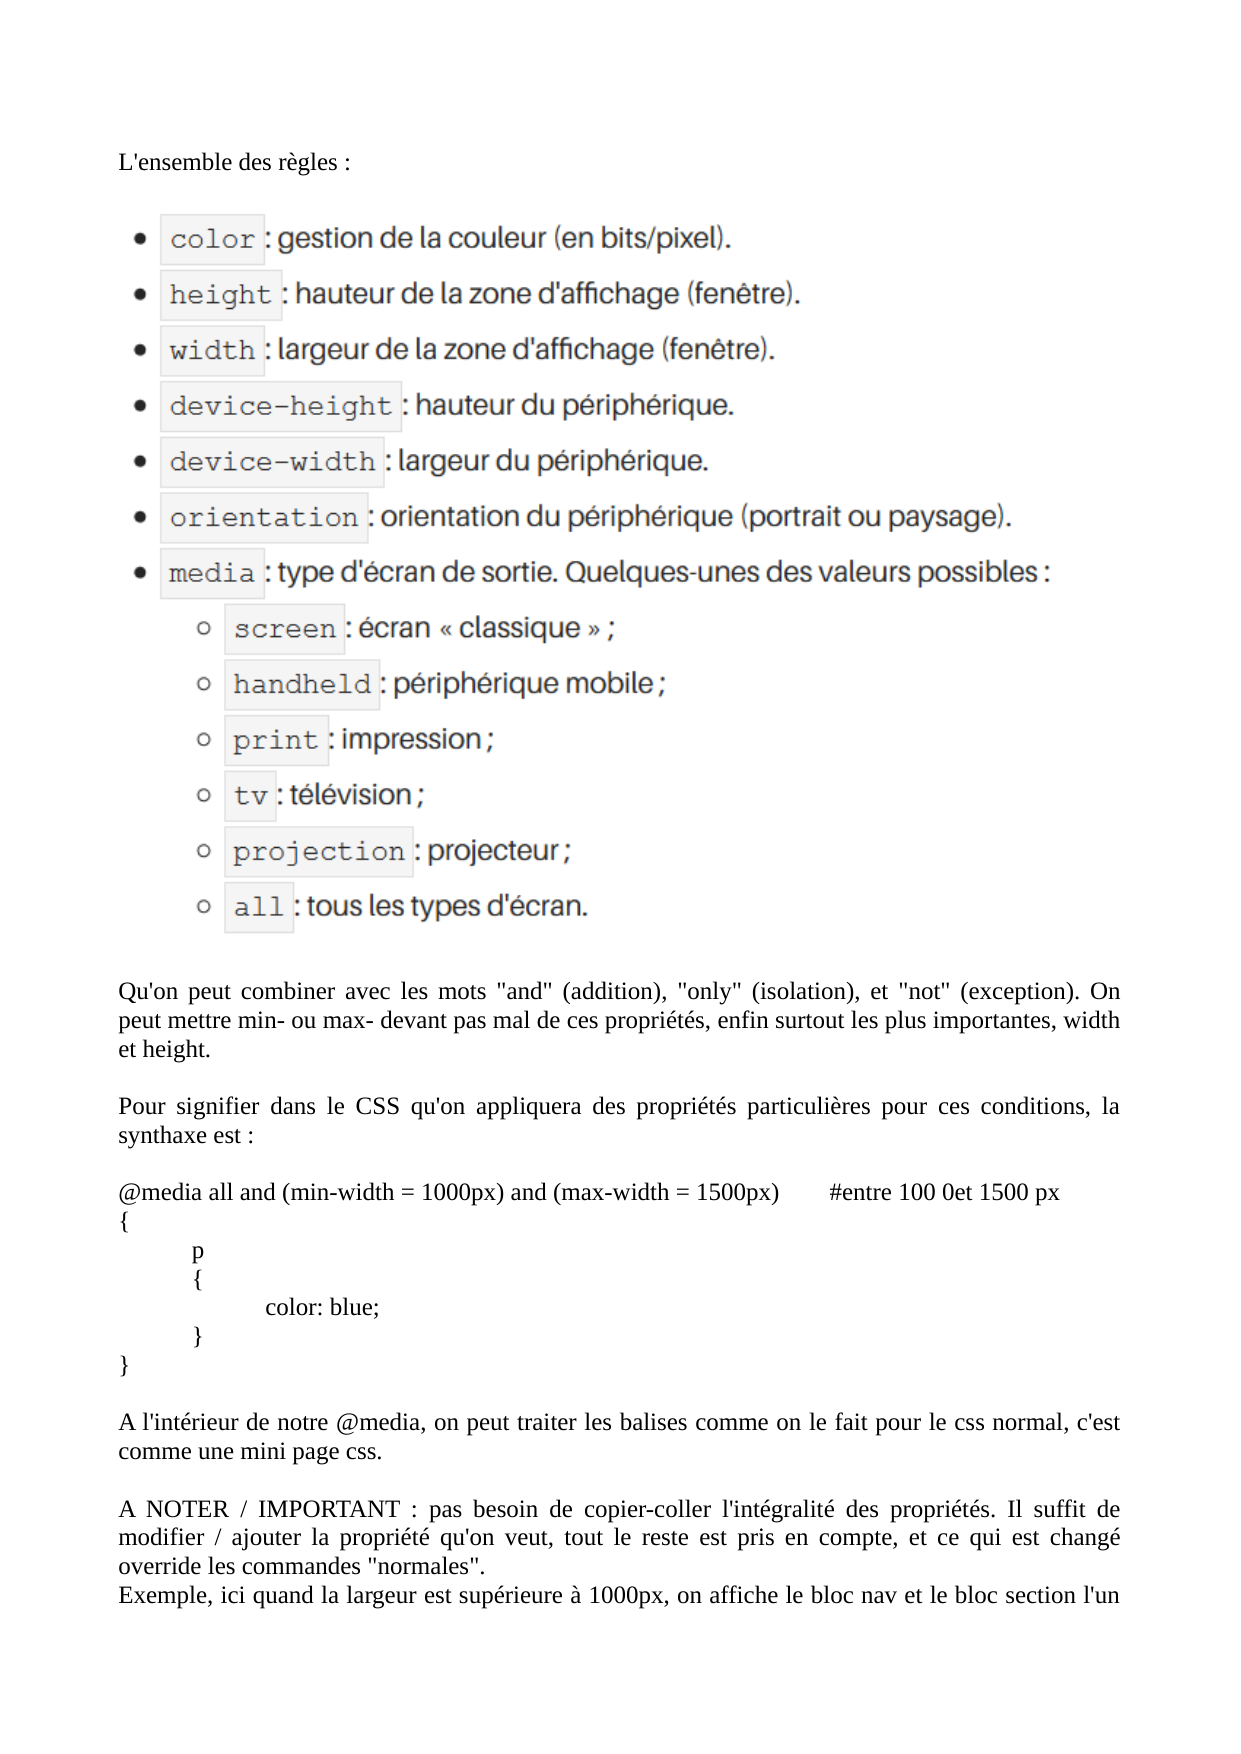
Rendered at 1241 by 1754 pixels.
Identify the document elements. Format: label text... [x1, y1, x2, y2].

text Qu'on peut combiner avec les mots "and" (addition), "only" (isolation), et "not" (exception). On peut mettre min- ou max- devant pas mal de ces propriétés, enfin surtout les plus importantes, width et height. [118, 976, 1122, 1062]
text { [118, 1206, 1122, 1235]
text } [118, 1350, 1122, 1379]
text Pour signifier dans le CSS qu'on appliquera des propriétés particulières pour ces conditions, la synthaxe est : [118, 1091, 1122, 1149]
text p [118, 1235, 1122, 1264]
text A NOTER / IMPORTANT : pas besoin de copier-coller l'intégralité des propriétés. Il suffit de modifier / ajouter la propriété qu'on veut, tout le reste est pris en compte, et ce qui est changé override les commandes "normales". [118, 1494, 1122, 1580]
text { [118, 1264, 1122, 1292]
text color: blue; [118, 1292, 1122, 1321]
text L'ensemble des règles : [118, 147, 1122, 176]
text Exemple, ici quand la largeur est supérieure à 1000px, on affiche le bloc nav et le bloc section l'un [118, 1580, 1122, 1609]
text A l'intérieur de notre @media, on peut traiter les balises comme on le fait pour le css normal, c'est comme une mini page css. [118, 1407, 1122, 1465]
text } [118, 1321, 1122, 1350]
text @media all and (min-width = 1000px) and (max-width = 1500px) #entre 100 0et 1500 px [118, 1177, 1122, 1206]
